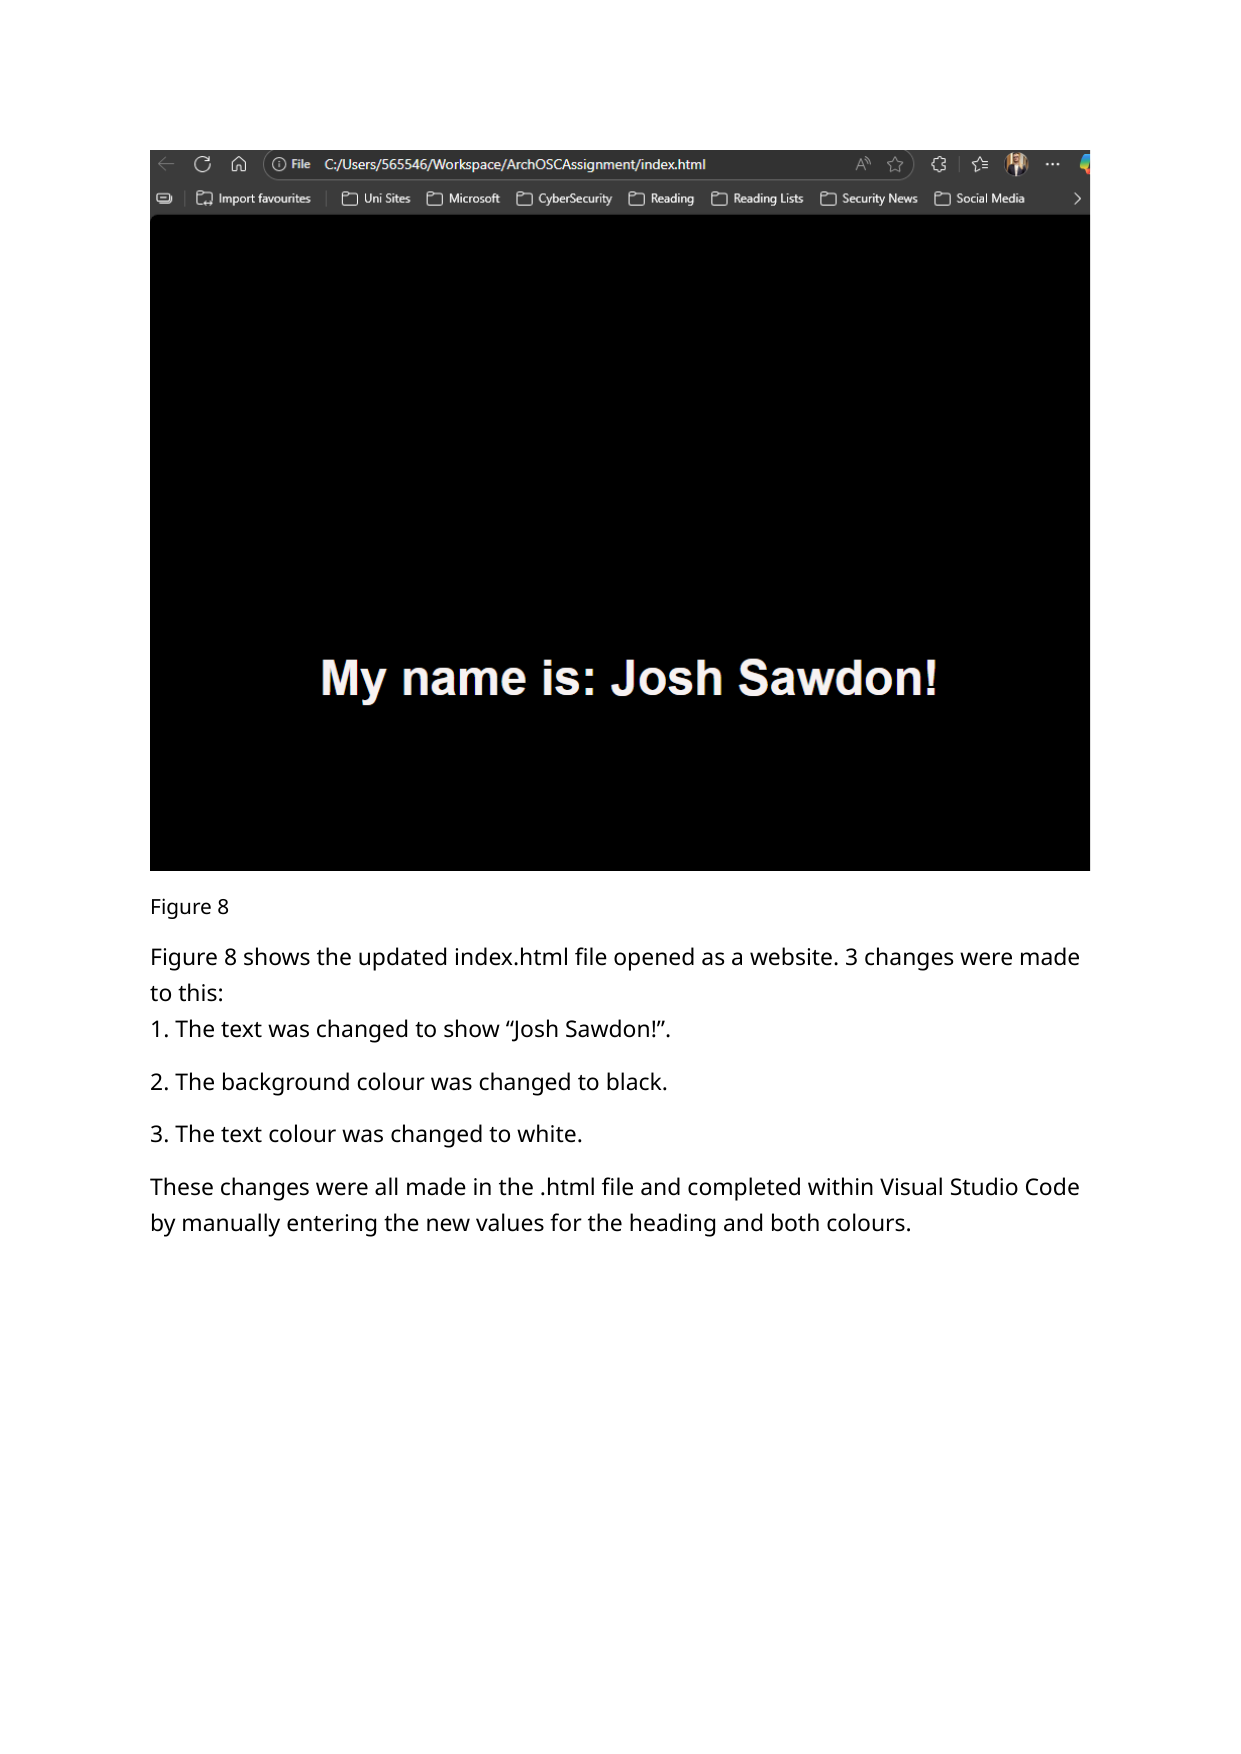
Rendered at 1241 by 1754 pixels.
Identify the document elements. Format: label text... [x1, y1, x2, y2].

text 3. The text colour was changed to white. [150, 1118, 1090, 1150]
text Figure 8 shows the updated index.html file opened as a website. 3 changes were made to this: 1. The text was changed to show “Josh Sawdon!”. [150, 941, 1090, 1044]
text 2. The background colour was changed to black. [150, 1066, 1090, 1097]
text Figure 8 [150, 892, 1090, 921]
text These changes were all made in the .html file and completed within Visual Studio Code by manually entering the new values for the heading and both colours. [150, 1171, 1090, 1238]
